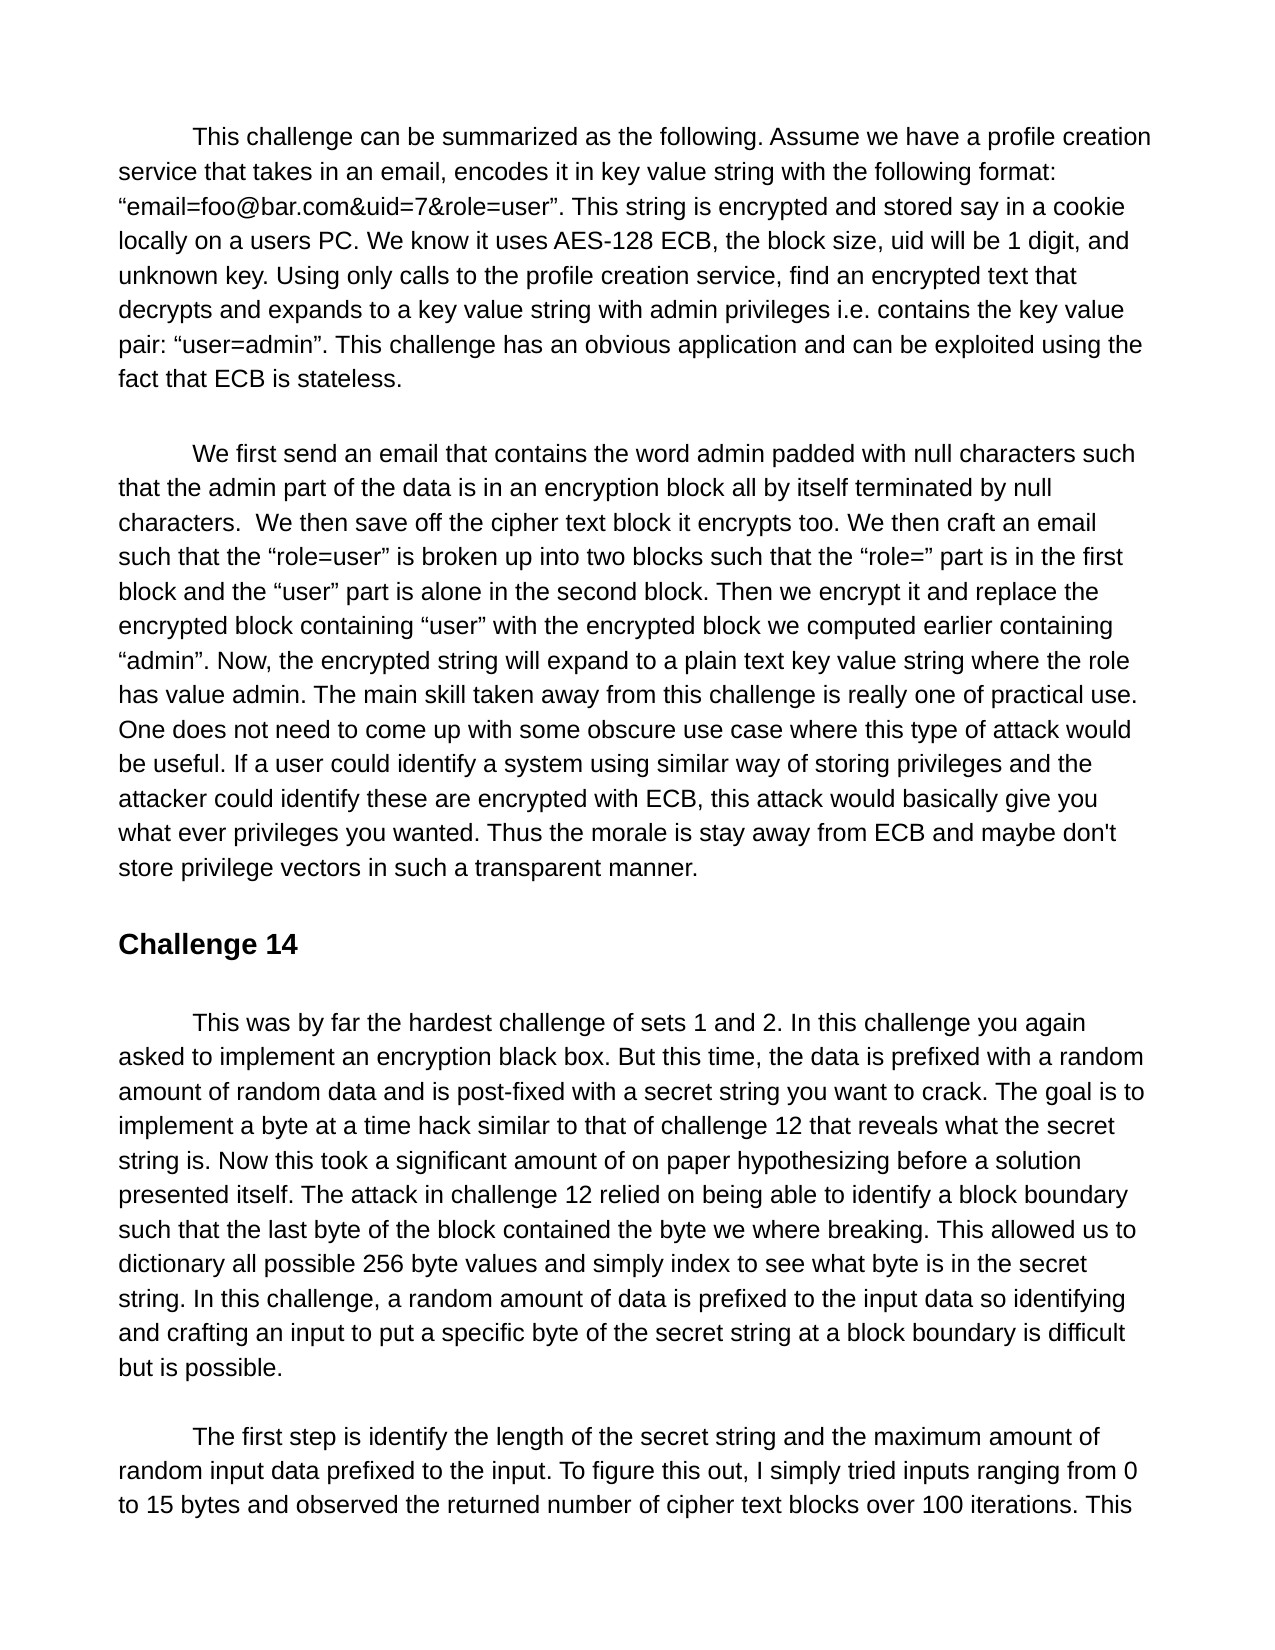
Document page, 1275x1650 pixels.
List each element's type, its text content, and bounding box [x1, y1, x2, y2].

text The first step is identify the length of the secret string and the maximum amount of random input data prefixed to the input. To figure this out, I simply tried inputs ranging from 0 to 15 bytes and observed the returned number of cipher text blocks over 100 iterations. This [118, 1422, 1157, 1519]
text This was by far the hardest challenge of sets 1 and 2. In this challenge you again asked to implement an encryption black box. But this time, the data is prefixed with a random amount of random data and is post-fixed with a secret string you want to crack. The goal is to implement a byte at a time hack similar to that of challenge 12 that reveals what the secret string is. Now this took a significant amount of on paper hypothesizing before a solution presented itself. The attack in challenge 12 relied on being able to identify a block boundary such that the last byte of the block contained the byte we where breaking. This allowed us to dictionary all possible 256 byte values and simply index to see what byte is in the secret string. In this challenge, a random amount of data is prefixed to the input data so identifying and crafting an input to put a specific byte of the secret string at a block boundary is difficult but is possible. [118, 1008, 1157, 1381]
text This challenge can be summarized as the following. Assume we have a profile creation service that takes in an email, encodes it in key value string with the following format: “email=foo@bar.com&uid=7&role=user”. This string is encrypted and stored say in a cookie locally on a users PC. We know it uses AES-128 ECB, the block size, uid will be 1 digit, and unknown key. Using only calls to the profile creation service, find an encrypted text that decrypts and expands to a key value string with admin privileges i.e. contains the key value pair: “user=admin”. This challenge has an obvious application and can be exploited using the fact that ECB is stateless. [118, 118, 1157, 393]
text We first send an email that contains the word admin padded with null characters such that the admin part of the data is in an encryption block all by itself terminated by null characters. We then save off the cipher text block it encrypts too. We then craft an email such that the “role=user” is broken up into two blocks such that the “role=” part is in the first block and the “user” part is alone in the second block. Then we encrypt it and replace the encrypted block containing “user” with the encrypted block we computed earlier containing “admin”. Now, the encrypted string will expand to a plain text key value string where the role has value admin. The main skill taken away from this challenge is really one of practical use. One does not need to come up with some obscure use case where this type of attack would be useful. If a user could identify a system using similar way of storing privileges and the attacker could identify these are encrypted with ECB, this attack would basically give you what ever privileges you wanted. Thus the morale is stay away from ECB and maybe don't store privilege vectors in such a transparent manner. [118, 439, 1157, 881]
text Challenge 14 [118, 927, 1157, 961]
